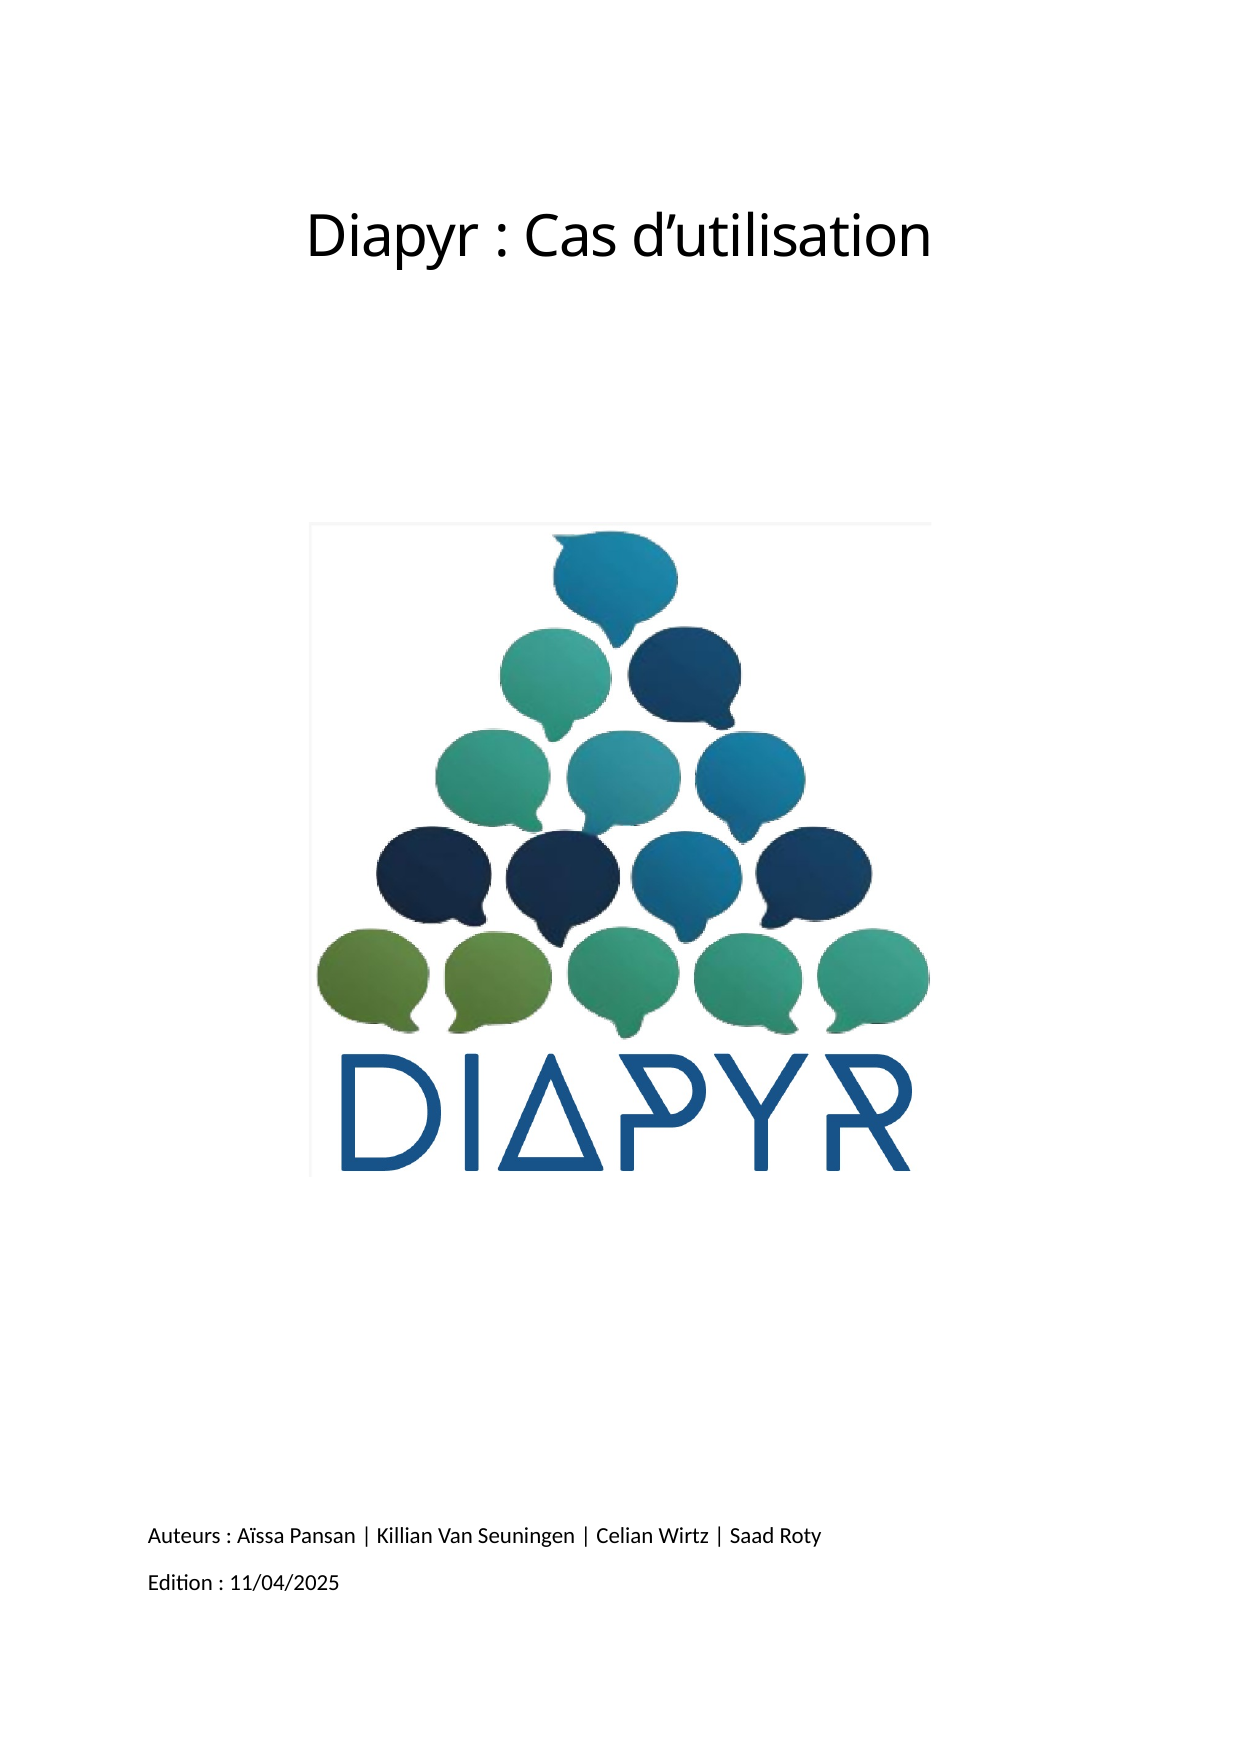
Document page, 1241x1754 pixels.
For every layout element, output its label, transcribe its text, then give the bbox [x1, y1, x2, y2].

subtitle Diapyr : Cas d’utilisation [148, 194, 1093, 274]
text Auteurs : Aïssa Pansan | Killian Van Seuningen | Celian Wirtz | Saad Roty [148, 1521, 1093, 1549]
text Edition : 11/04/2025 [148, 1568, 1093, 1596]
picture [308, 522, 932, 1177]
